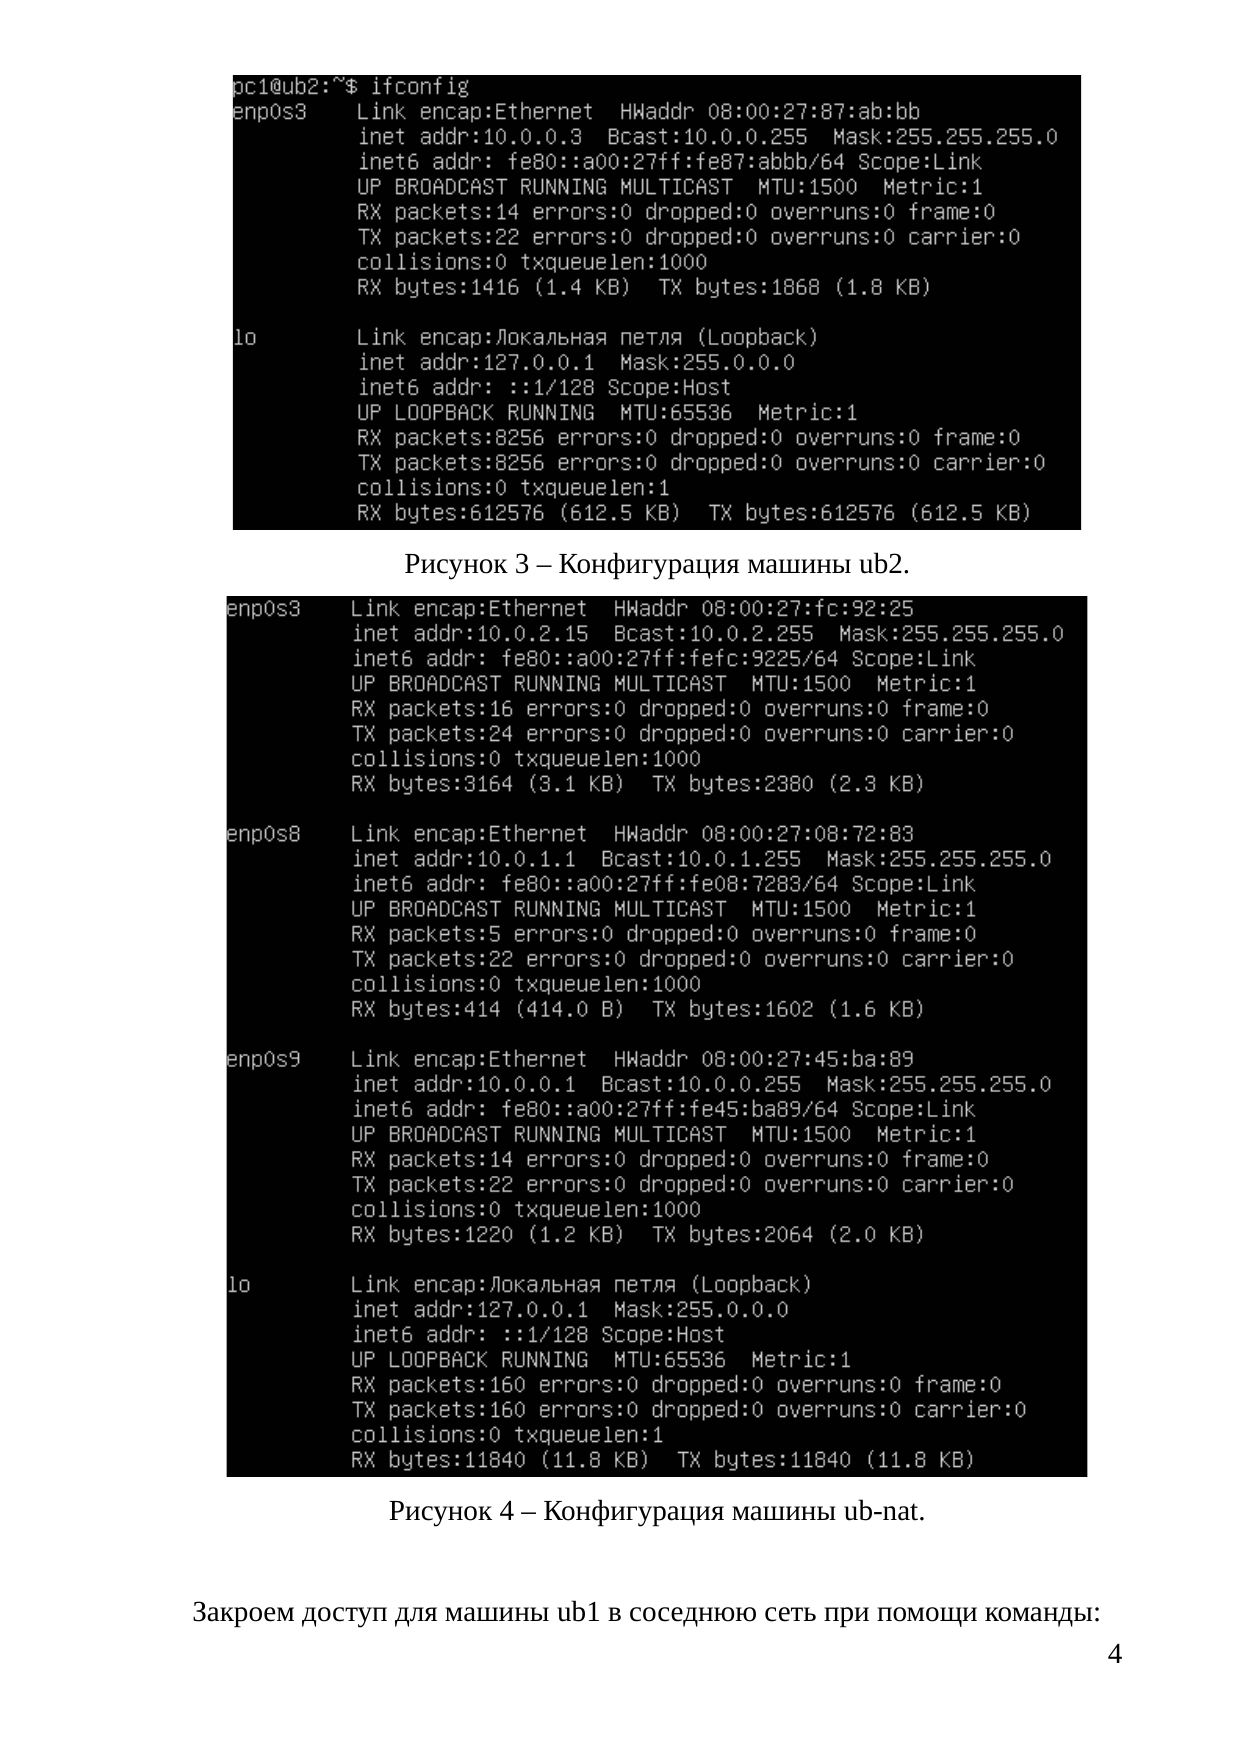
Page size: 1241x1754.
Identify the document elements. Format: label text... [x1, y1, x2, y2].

text Рисунок 4 – Конфигурация машины ub-nat. [192, 597, 1122, 1527]
text Закроем доступ для машины ub1 в соседнюю сеть при помощи команды: [192, 1594, 1122, 1627]
text Рисунок 3 – Конфигурация машины ub2. [192, 75, 1122, 580]
